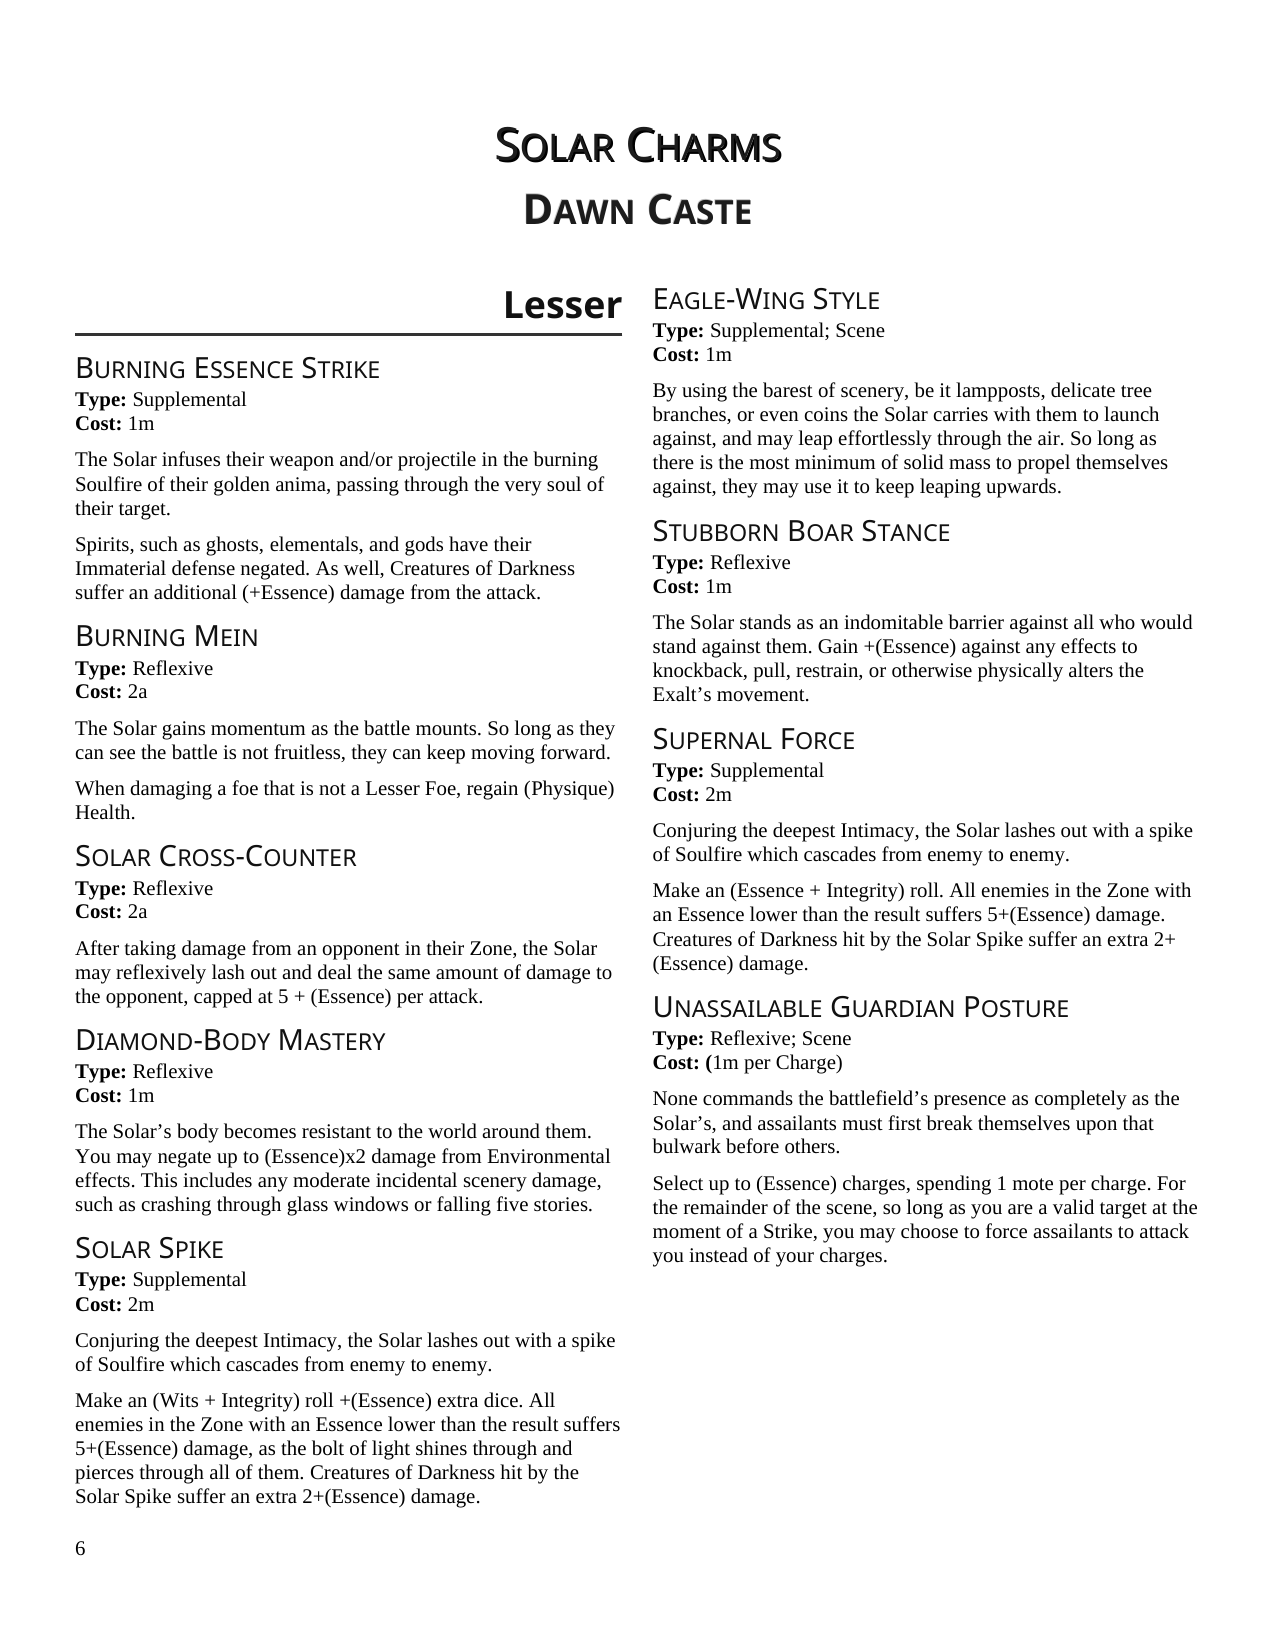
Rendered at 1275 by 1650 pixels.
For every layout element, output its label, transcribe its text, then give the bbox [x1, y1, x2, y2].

text After taking damage from an opponent in their Zone, the Solar may reflexively lash out and deal the same amount of damage to the opponent, capped at 5 + (Essence) per attack. [75, 936, 622, 1008]
text Type: Reflexive Cost: 2a [75, 655, 622, 703]
text Type: Supplemental; Scene Cost: 1m [652, 318, 1200, 366]
subtitle Solar Charms [75, 111, 1200, 173]
subtitle Solar Cross-Counter [75, 836, 622, 875]
subtitle Burning Mein [75, 616, 622, 655]
text The Solar gains momentum as the battle mounts. So long as they can see the battle is not fruitless, they can keep moving forward. [75, 716, 622, 764]
text The Solar’s body becomes resistant to the world around them. You may negate up to (Essence)x2 damage from Environmental effects. This includes any moderate incidental scenery damage, such as crashing through glass windows or falling five stories. [75, 1119, 622, 1216]
text When damaging a foe that is not a Lesser Foe, regain (Physique) Health. [75, 776, 622, 824]
subtitle Diamond-Body Mastery [75, 1020, 622, 1059]
text Select up to (Essence) charges, spending 1 mote per charge. For the remainder of the scene, so long as you are a valid target at the moment of a Strike, you may choose to force assailants to attack you instead of your charges. [652, 1171, 1200, 1267]
subtitle Burning Essence Strike [75, 348, 622, 387]
subtitle Eagle-Wing Style [652, 278, 1200, 318]
text Type: Reflexive; Scene Cost: (1m per Charge) [652, 1026, 1200, 1074]
text Type: Supplemental Cost: 1m [75, 387, 622, 435]
text Conjuring the deepest Intimacy, the Solar lashes out with a spike of Soulfire which cascades from enemy to enemy. [652, 818, 1200, 866]
subtitle Unassailable Guardian Posture [652, 987, 1200, 1026]
subtitle Dawn Caste [75, 179, 1200, 236]
text Make an (Wits + Integrity) roll +(Essence) extra dice. All enemies in the Zone with an Essence lower than the result suffers 5+(Essence) damage, as the bolt of light shines through and pierces through all of them. Creatures of Darkness hit by the Solar Spike suffer an extra 2+(Essence) damage. [75, 1388, 622, 1508]
subtitle Supernal Force [652, 718, 1200, 758]
text Type: Supplemental Cost: 2m [75, 1267, 622, 1316]
text Type: Reflexive Cost: 1m [75, 1059, 622, 1107]
text Type: Supplemental Cost: 2m [652, 758, 1200, 806]
text Lesser [75, 278, 622, 333]
text By using the barest of scenery, be it lampposts, delicate tree branches, or even coins the Solar carries with them to launch against, and may leap effortlessly through the air. So long as there is the most minimum of solid mass to propel themselves against, they may use it to keep leaping upwards. [652, 378, 1200, 498]
text The Solar stands as an indomitable barrier against all who would stand against them. Gain +(Essence) against any effects to knockback, pull, restrain, or otherwise physically alters the Exalt’s movement. [652, 610, 1200, 706]
text Conjuring the deepest Intimacy, the Solar lashes out with a spike of Soulfire which cascades from enemy to enemy. [75, 1327, 622, 1376]
subtitle Stubborn Boar Stance [652, 510, 1200, 550]
text Spirits, such as ghosts, elementals, and gods have their Immaterial defense negated. As well, Creatures of Darkness suffer an additional (+Essence) damage from the attack. [75, 532, 622, 604]
subtitle Solar Spike [75, 1228, 622, 1267]
text Make an (Essence + Integrity) roll. All enemies in the Zone with an Essence lower than the result suffers 5+(Essence) damage. Creatures of Darkness hit by the Solar Spike suffer an extra 2+(Essence) damage. [652, 878, 1200, 974]
text The Solar infuses their weapon and/or projectile in the burning Soulfire of their golden anima, passing through the very soul of their target. [75, 447, 622, 519]
text Type: Reflexive Cost: 2a [75, 875, 622, 923]
text Type: Reflexive Cost: 1m [652, 550, 1200, 598]
text None commands the battlefield’s presence as completely as the Solar’s, and assailants must first break themselves upon that bulwark before others. [652, 1086, 1200, 1158]
